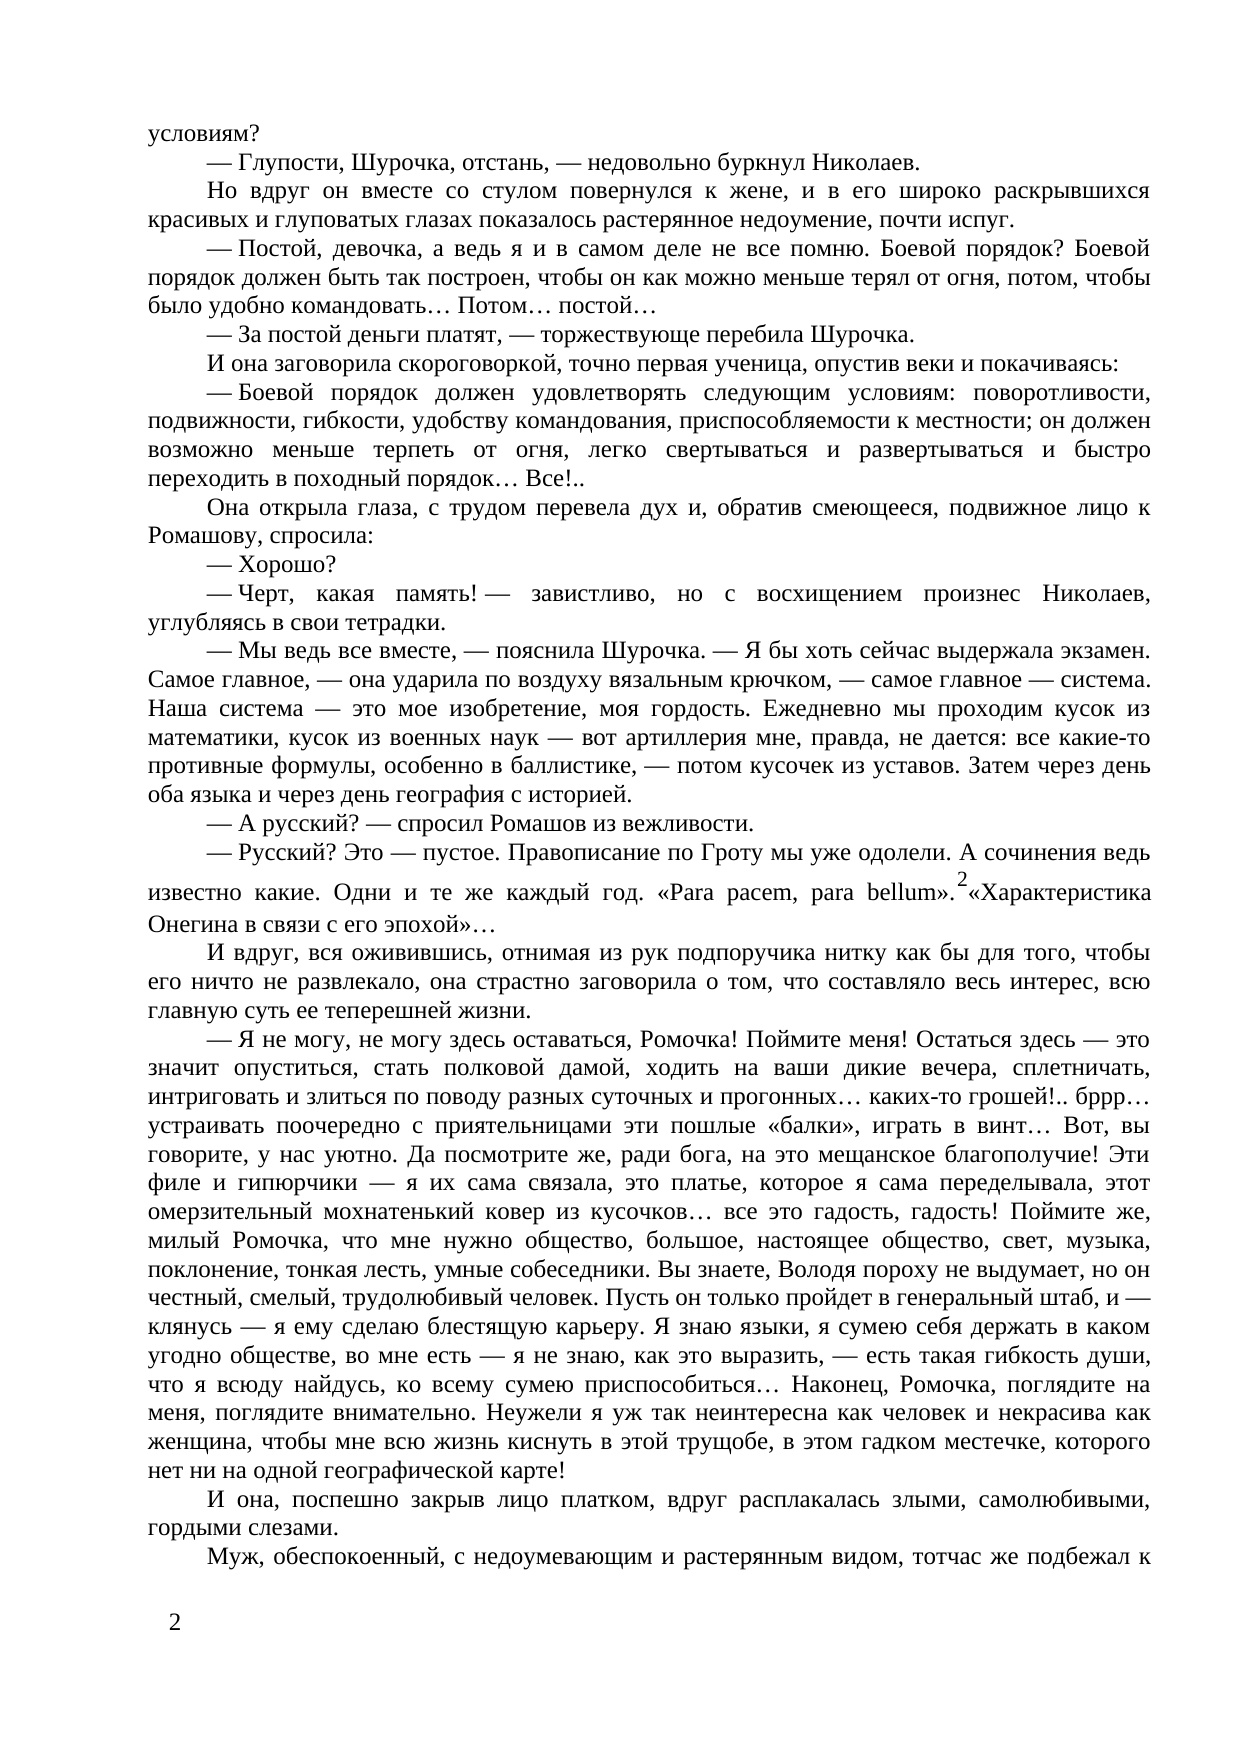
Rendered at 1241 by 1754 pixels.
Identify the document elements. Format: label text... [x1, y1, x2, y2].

text — Хорошо? [148, 549, 1152, 578]
text — Я не могу, не могу здесь оставаться, Ромочка! Поймите меня! Остаться здесь — это значит опуститься, стать полковой дамой, ходить на ваши дикие вечера, сплетничать, интриговать и злиться по поводу разных суточных и прогонных… каких-то грошей!.. бррр… устраивать поочередно с приятельницами эти пошлые «балки», играть в винт… Вот, вы говорите, у нас уютно. Да посмотрите же, ради бога, на это мещанское благополучие! Эти филе и гипюрчики — я их сама связала, это платье, которое я сама переделывала, этот омерзительный мохнатенький ковер из кусочков… все это гадость, гадость! Поймите же, милый Ромочка, что мне нужно общество, большое, настоящее общество, свет, музыка, поклонение, тонкая лесть, умные собеседники. Вы знаете, Володя пороху не выдумает, но он честный, смелый, трудолюбивый человек. Пусть он только пройдет в генеральный штаб, и — клянусь — я ему сделаю блестящую карьеру. Я знаю языки, я сумею себя держать в каком угодно обществе, во мне есть — я не знаю, как это выразить, — есть такая гибкость души, что я всюду найдусь, ко всему сумею приспособиться… Наконец, Ромочка, поглядите на меня, поглядите внимательно. Неужели я уж так неинтересна как человек и некрасива как женщина, чтобы мне всю жизнь киснуть в этой трущобе, в этом гадком местечке, которого нет ни на одной географической карте! [148, 1024, 1152, 1484]
text — За постой деньги платят, — торжествующе перебила Шурочка. [148, 319, 1152, 348]
text — А русский? — спросил Ромашов из вежливости. [148, 808, 1152, 837]
text И вдруг, вся оживившись, отнимая из рук подпоручика нитку как бы для того, чтобы его ничто не развлекало, она страстно заговорила о том, что составляло весь интерес, всю главную суть ее теперешней жизни. [148, 937, 1152, 1024]
text Она открыла глаза, с трудом перевела дух и, обратив смеющееся, подвижное лицо к Ромашову, спросила: [148, 492, 1152, 549]
text — Глупости, Шурочка, отстань, — недовольно буркнул Николаев. [148, 147, 1152, 176]
text — Боевой порядок должен удовлетворять следующим условиям: поворотливости, подвижности, гибкости, удобству командования, приспособляемости к местности; он должен возможно меньше терпеть от огня, легко свертываться и развертываться и быстро переходить в походный порядок… Все!.. [148, 377, 1152, 492]
text И она заговорила скороговоркой, точно первая ученица, опустив веки и покачиваясь: [148, 348, 1152, 377]
text — Мы ведь все вместе, — пояснила Шурочка. — Я бы хоть сейчас выдержала экзамен. Самое главное, — она ударила по воздуху вязальным крючком, — самое главное — система. Наша система — это мое изобретение, моя гордость. Ежедневно мы проходим кусок из математики, кусок из военных наук — вот артиллерия мне, правда, не дается: все какие-то противные формулы, особенно в баллистике, — потом кусочек из уставов. Затем через день оба языка и через день география с историей. [148, 636, 1152, 808]
text условиям? [148, 118, 1152, 147]
text — Постой, девочка, а ведь я и в самом деле не все помню. Боевой порядок? Боевой порядок должен быть так построен, чтобы он как можно меньше терял от огня, потом, чтобы было удобно командовать… Потом… постой… [148, 233, 1152, 319]
text — Черт, какая память! — завистливо, но с восхищением произнес Николаев, углубляясь в свои тетрадки. [148, 578, 1152, 636]
text И она, поспешно закрыв лицо платком, вдруг расплакалась злыми, самолюбивыми, гордыми слезами. [148, 1484, 1152, 1541]
text Муж, обеспокоенный, с недоумевающим и растерянным видом, тотчас же подбежал к [148, 1541, 1152, 1570]
text Но вдруг он вместе со стулом повернулся к жене, и в его широко раскрывшихся красивых и глуповатых глазах показалось растерянное недоумение, почти испуг. [148, 176, 1152, 233]
text — Русский? Это — пустое. Правописание по Гроту мы уже одолели. А сочинения ведь известно какие. Одни и те же каждый год. «Para pacem, para bellum».«Характеристика Онегина в связи с его эпохой»… [148, 837, 1152, 937]
